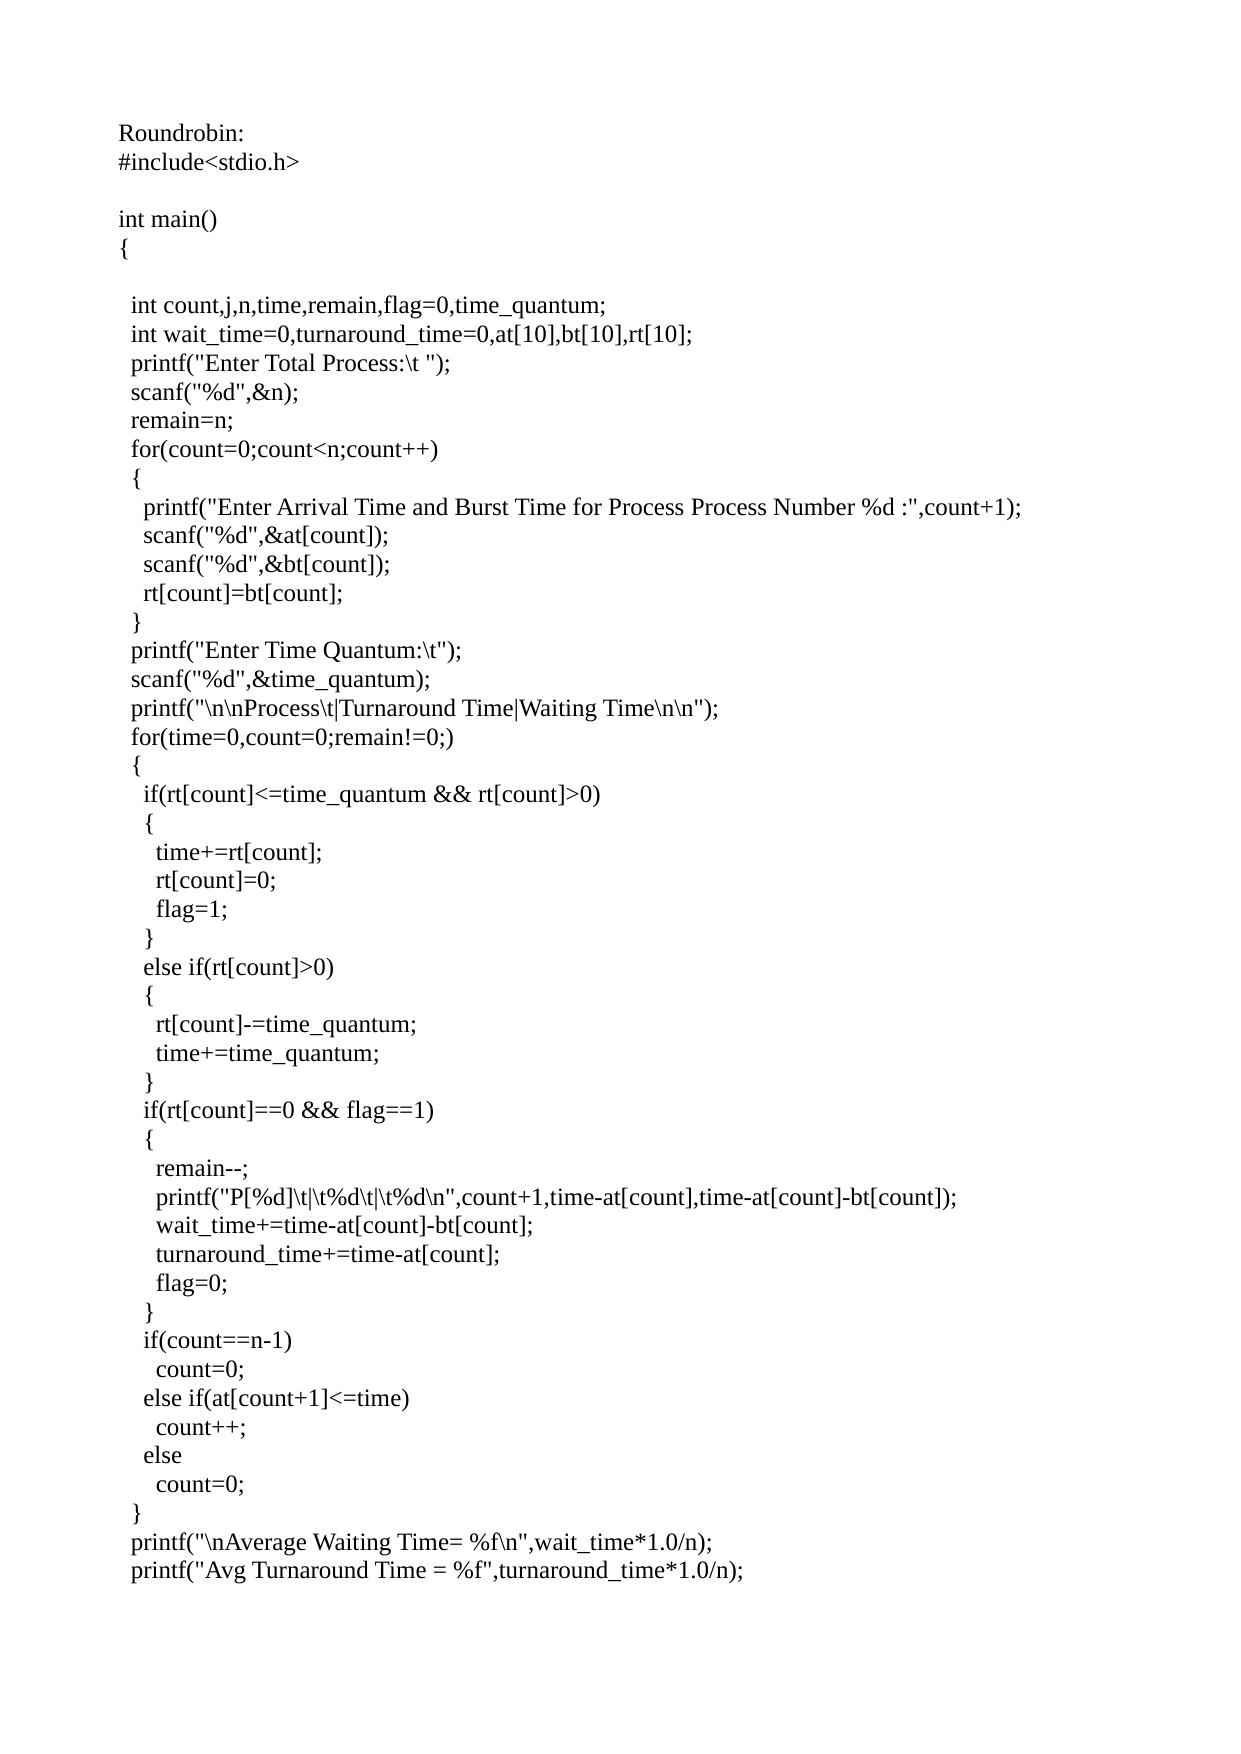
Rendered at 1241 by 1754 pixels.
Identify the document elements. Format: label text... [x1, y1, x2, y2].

text int wait_time=0,turnaround_time=0,at[10],bt[10],rt[10]; [118, 319, 1122, 348]
text wait_time+=time-at[count]-bt[count]; [118, 1211, 1122, 1239]
text { [118, 233, 1122, 262]
text printf("Enter Total Process:\t "); [118, 348, 1122, 377]
text remain=n; [118, 406, 1122, 434]
text time+=time_quantum; [118, 1038, 1122, 1067]
text if(rt[count]<=time_quantum && rt[count]>0) [118, 779, 1122, 808]
text count=0; [118, 1354, 1122, 1383]
text #include<stdio.h> [118, 147, 1122, 176]
text printf("P[%d]\t|\t%d\t|\t%d\n",count+1,time-at[count],time-at[count]-bt[count]); [118, 1182, 1122, 1211]
text int count,j,n,time,remain,flag=0,time_quantum; [118, 291, 1122, 319]
text else [118, 1441, 1122, 1469]
text scanf("%d",&n); [118, 377, 1122, 406]
text { [118, 981, 1122, 1009]
text rt[count]=0; [118, 866, 1122, 894]
text scanf("%d",&bt[count]); [118, 549, 1122, 578]
text count++; [118, 1412, 1122, 1441]
text } [118, 923, 1122, 952]
text rt[count]=bt[count]; [118, 578, 1122, 607]
text for(count=0;count<n;count++) [118, 434, 1122, 463]
text count=0; [118, 1469, 1122, 1498]
text time+=rt[count]; [118, 837, 1122, 866]
text else if(at[count+1]<=time) [118, 1383, 1122, 1412]
text Roundrobin: [118, 118, 1122, 147]
text } [118, 607, 1122, 636]
text printf("\n\nProcess\t|Turnaround Time|Waiting Time\n\n"); [118, 693, 1122, 722]
text int main() [118, 204, 1122, 233]
text printf("Enter Arrival Time and Burst Time for Process Process Number %d :",count+1); [118, 492, 1122, 521]
text scanf("%d",&at[count]); [118, 521, 1122, 549]
text if(rt[count]==0 && flag==1) [118, 1096, 1122, 1124]
text turnaround_time+=time-at[count]; [118, 1239, 1122, 1268]
text { [118, 808, 1122, 837]
text remain--; [118, 1153, 1122, 1182]
text flag=0; [118, 1268, 1122, 1297]
text } [118, 1067, 1122, 1096]
text printf("Enter Time Quantum:\t"); [118, 636, 1122, 664]
text { [118, 751, 1122, 779]
text scanf("%d",&time_quantum); [118, 664, 1122, 693]
text flag=1; [118, 894, 1122, 923]
text for(time=0,count=0;remain!=0;) [118, 722, 1122, 751]
text if(count==n-1) [118, 1326, 1122, 1354]
text else if(rt[count]>0) [118, 952, 1122, 981]
text { [118, 1124, 1122, 1153]
text rt[count]-=time_quantum; [118, 1009, 1122, 1038]
text } [118, 1297, 1122, 1326]
text printf("Avg Turnaround Time = %f",turnaround_time*1.0/n); [118, 1556, 1122, 1584]
text } [118, 1498, 1122, 1527]
text { [118, 463, 1122, 492]
text printf("\nAverage Waiting Time= %f\n",wait_time*1.0/n); [118, 1527, 1122, 1556]
